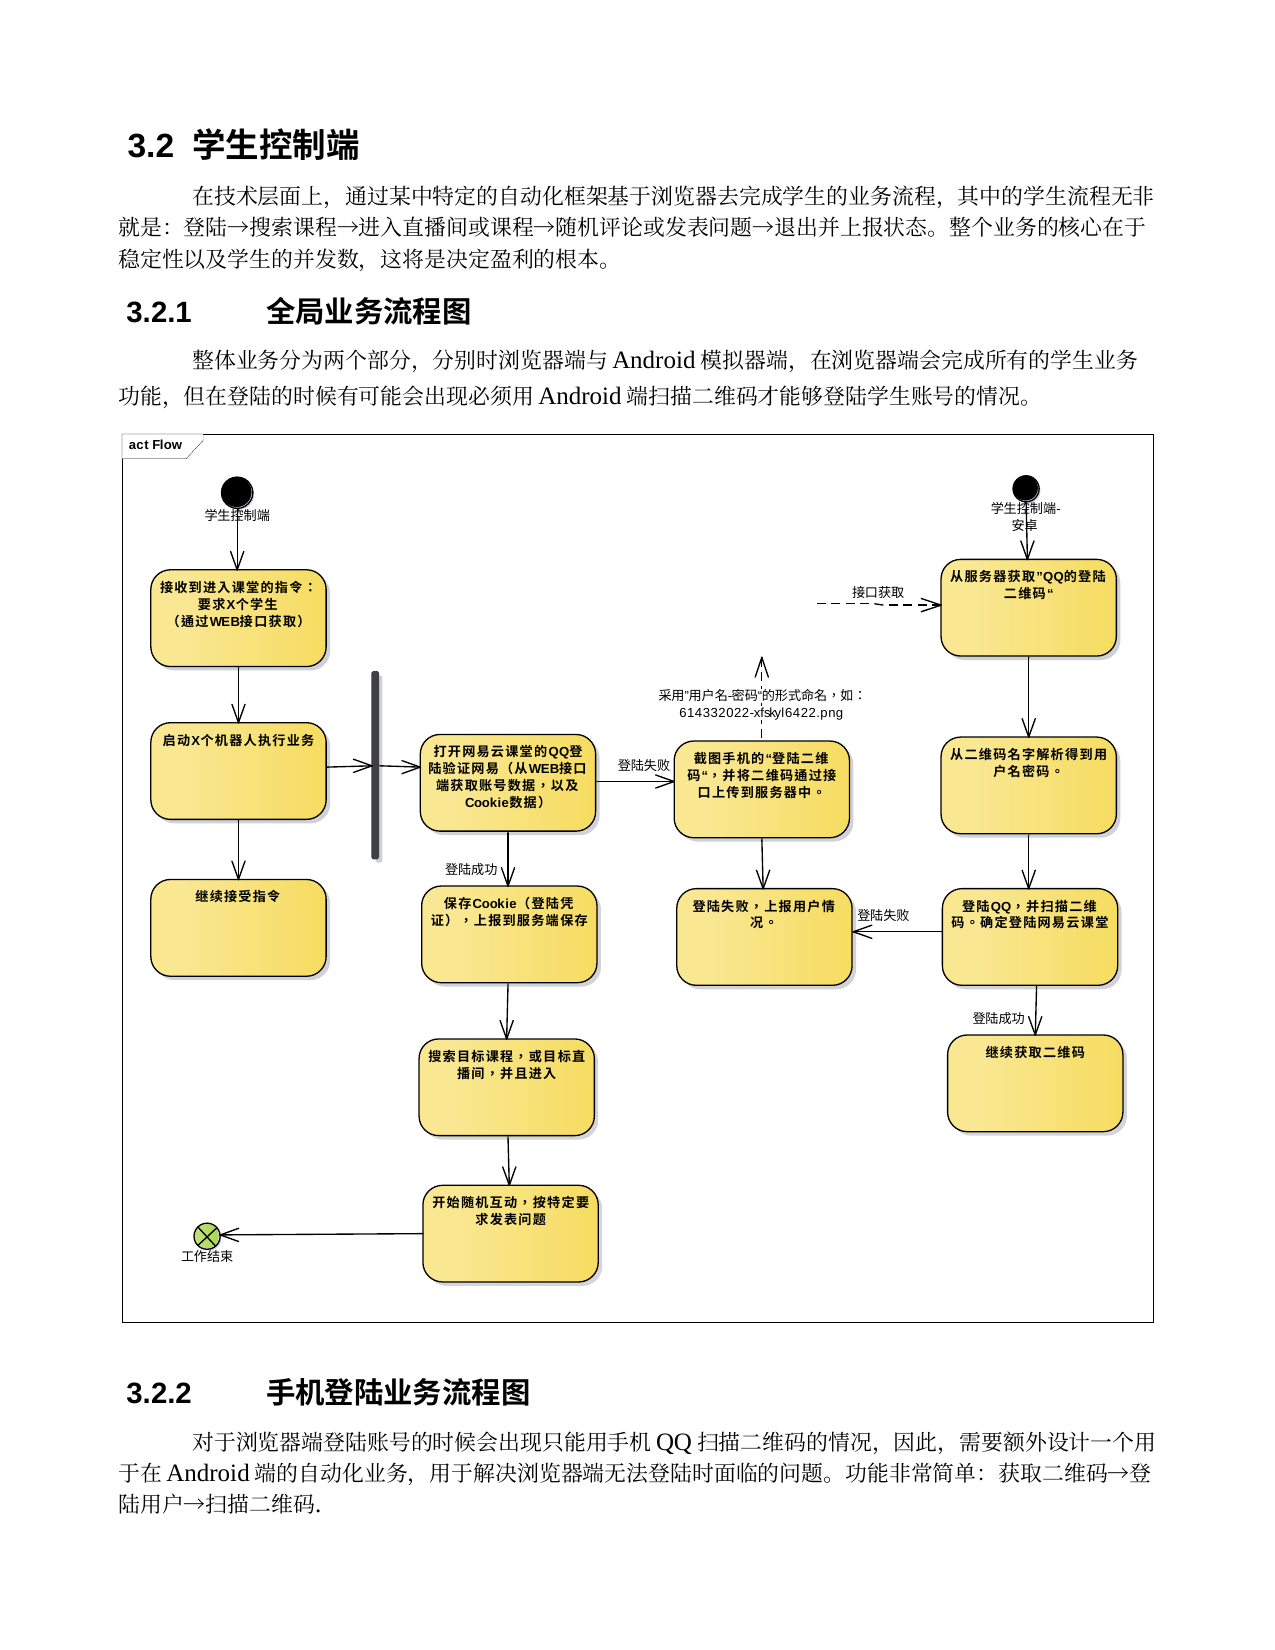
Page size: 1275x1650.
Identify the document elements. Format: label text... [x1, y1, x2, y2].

subtitle 全局业务流程图 [118, 288, 1157, 331]
subtitle 手机登陆业务流程图 [118, 1370, 1157, 1412]
text 对于浏览器端登陆账号的时候会出现只能用手机QQ扫描二维码的情况，因此，需要额外设计一个用于在Android端的自动化业务，用于解决浏览器端无法登陆时面临的问题。功能非常简单：获取二维码→登陆用户→扫描二维码. [118, 1425, 1157, 1519]
subtitle 学生控制端 [118, 118, 1157, 167]
text 整体业务分为两个部分，分别时浏览器端与Android模拟器端，在浏览器端会完成所有的学生业务功能，但在登陆的时候有可能会出现必须用Android端扫描二维码才能够登陆学生账号的情况。 [118, 343, 1157, 411]
text 在技术层面上，通过某中特定的自动化框架基于浏览器去完成学生的业务流程，其中的学生流程无非就是：登陆→搜索课程→进入直播间或课程→随机评论或发表问题→退出并上报状态。整个业务的核心在于稳定性以及学生的并发数，这将是决定盈利的根本。 [118, 179, 1157, 273]
